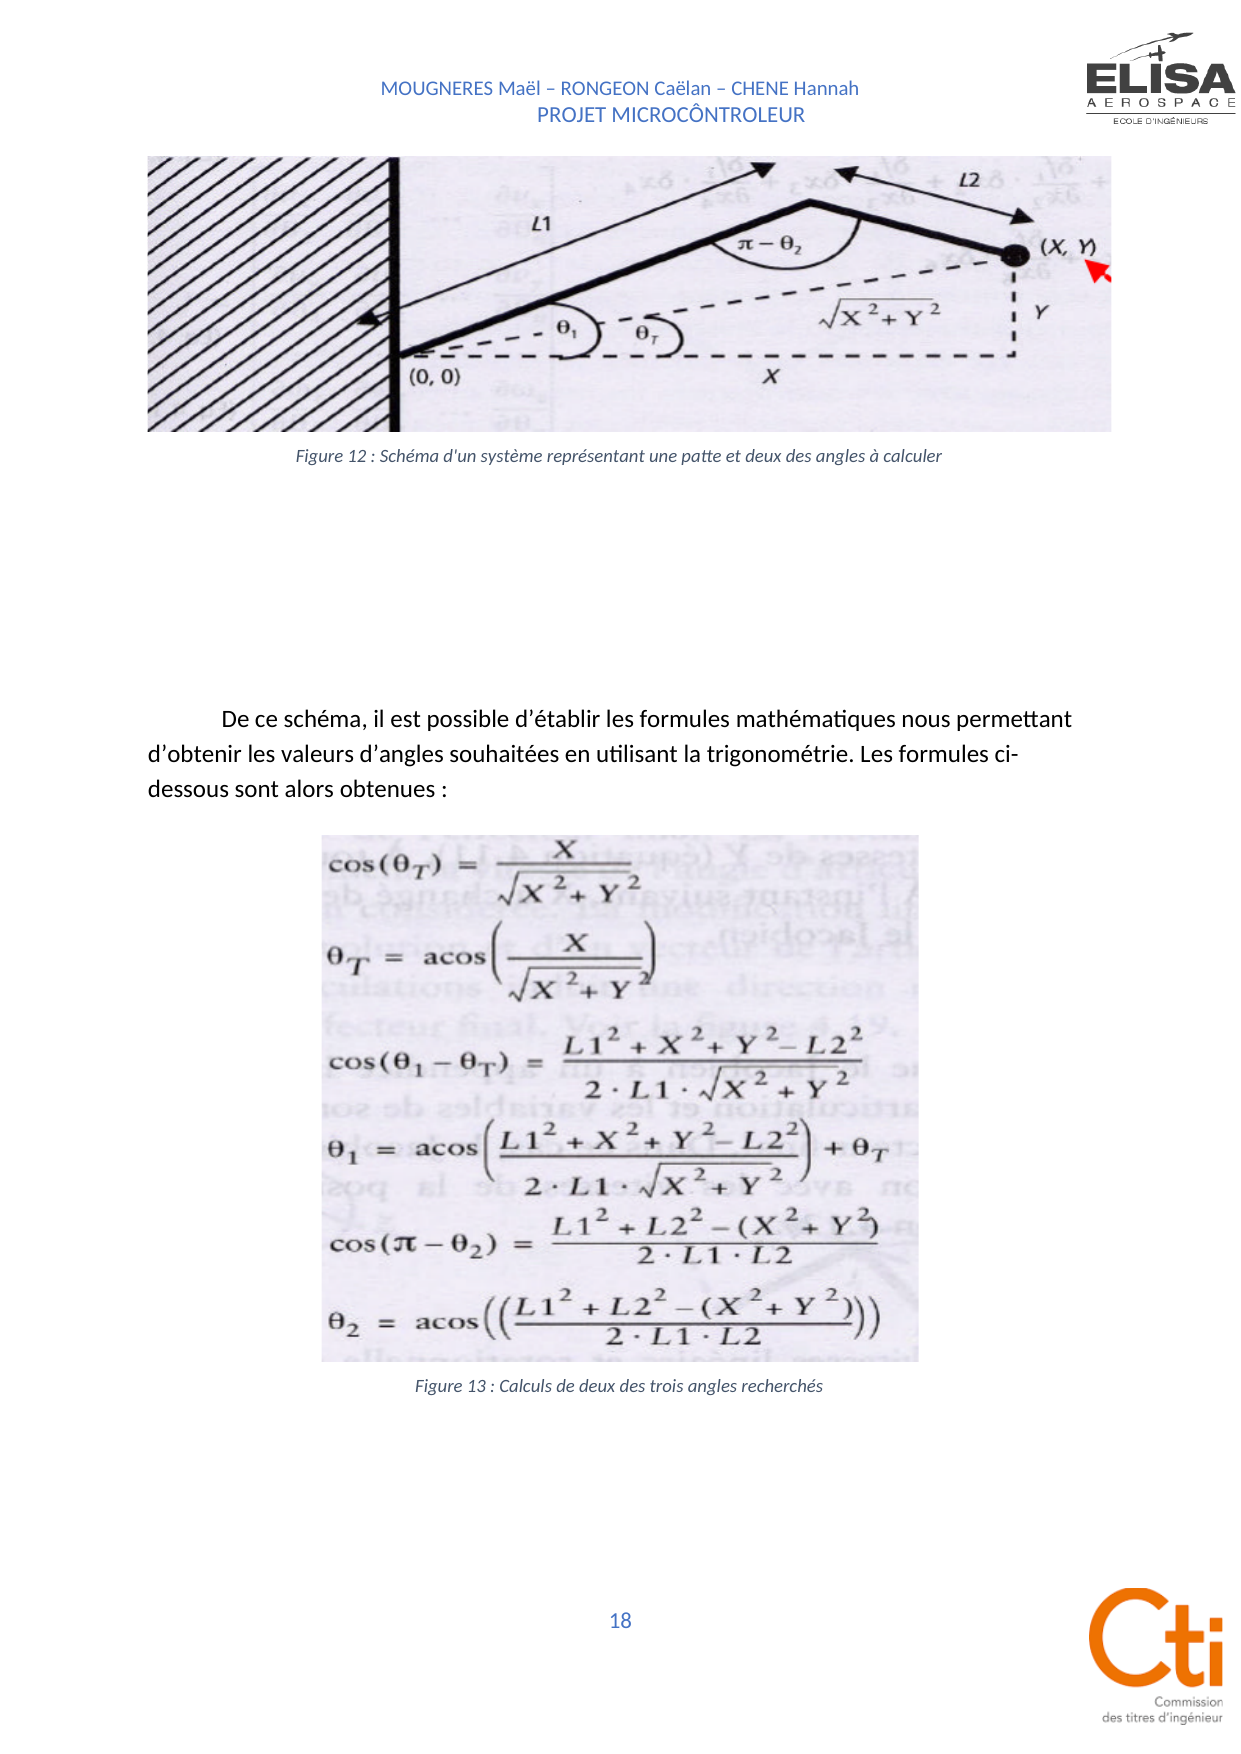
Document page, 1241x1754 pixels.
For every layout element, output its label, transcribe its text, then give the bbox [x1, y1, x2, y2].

text Figure 12 : Schéma d'un système représentant une patte et deux des angles à calculer [148, 444, 1093, 467]
text Figure 13 : Calculs de deux des trois angles recherchés [148, 1374, 1093, 1397]
text De ce schéma, il est possible d’établir les formules mathématiques nous permettant d’obtenir les valeurs d’angles souhaitées en utilisant la trigonométrie. Les formules ci-dessous sont alors obtenues : [148, 703, 1093, 803]
